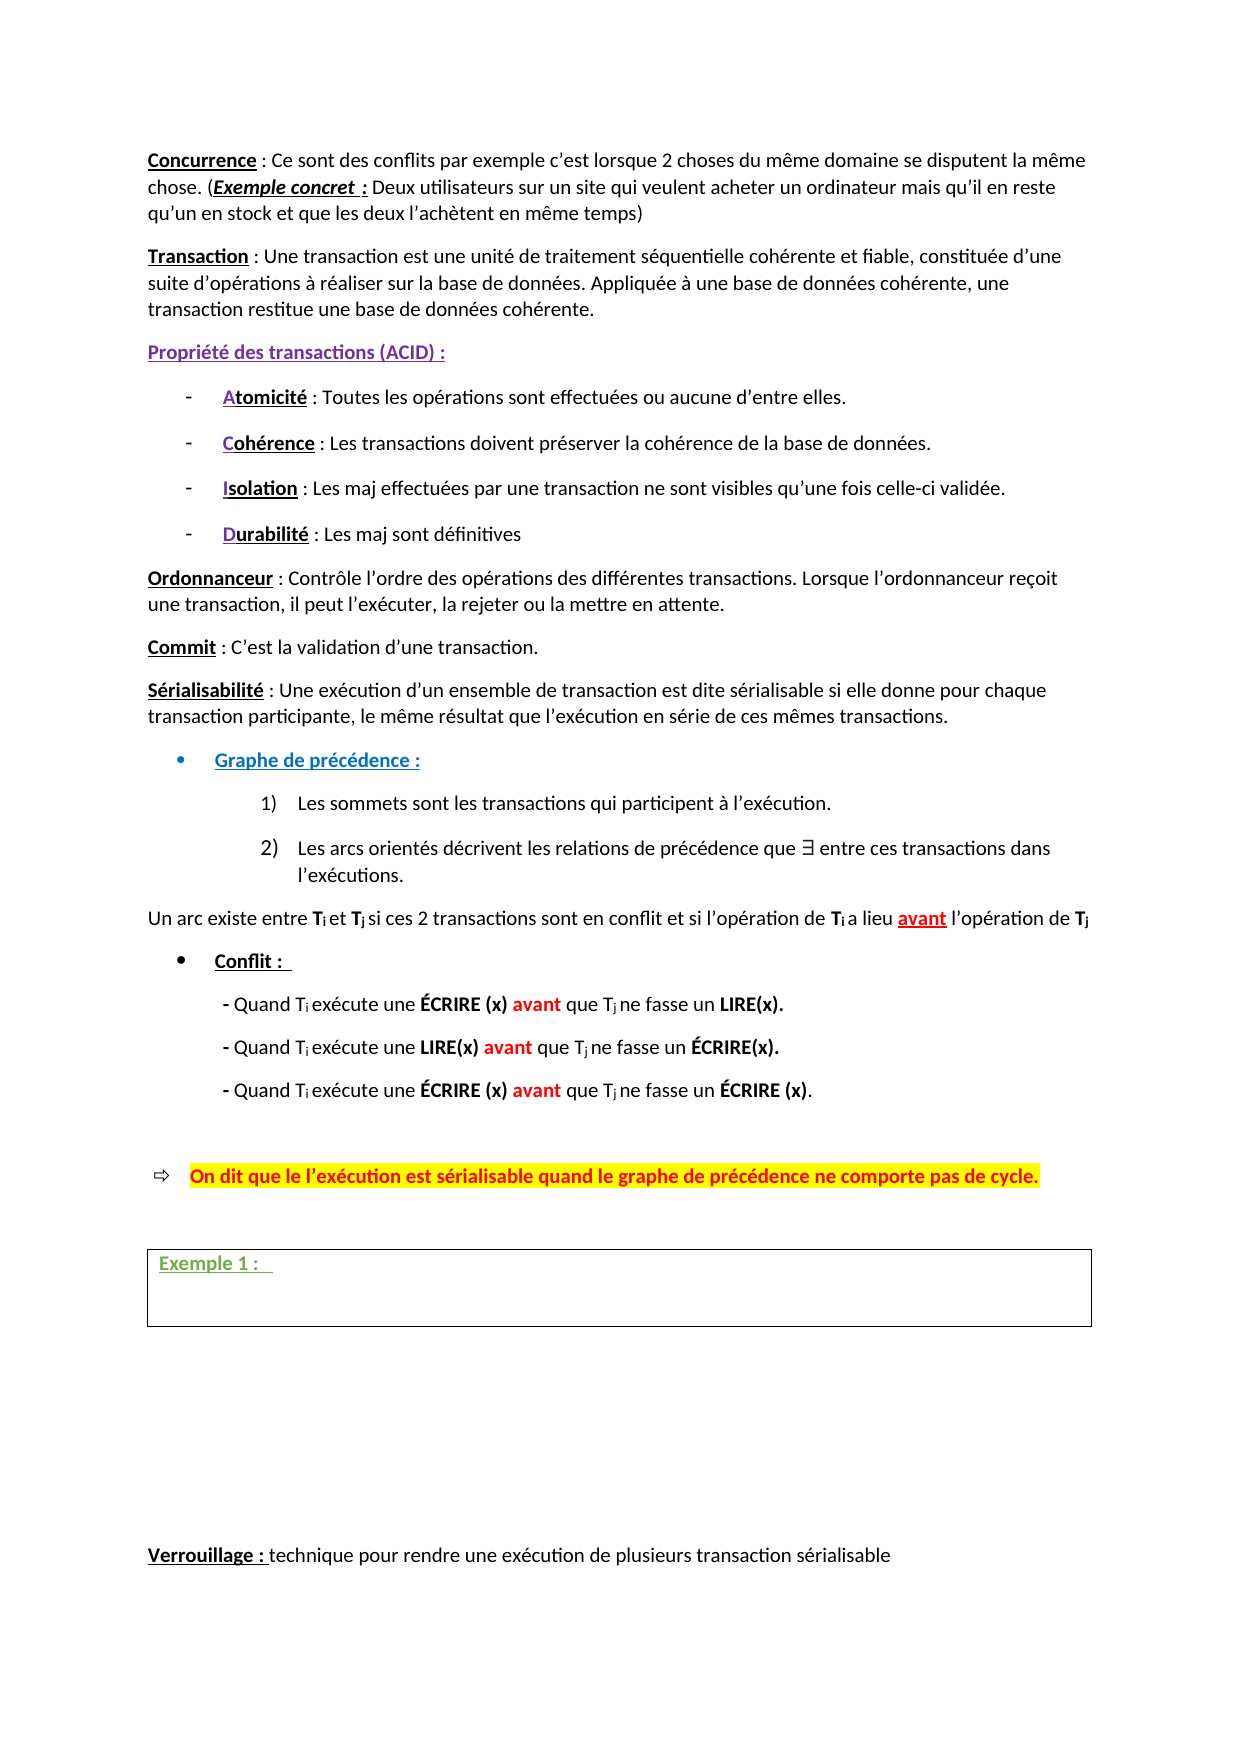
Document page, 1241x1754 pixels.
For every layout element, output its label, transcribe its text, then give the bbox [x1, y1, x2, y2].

list - Quand Ti exécute une LIRE(x) avant que Tj ne fasse un ÉCRIRE(x). [223, 1034, 1093, 1059]
list On dit que le l’exécution est sérialisable quand le graphe de précédence ne comporte pas de cycle. [152, 1163, 1093, 1188]
list Isolation : Les maj effectuées par une transaction ne sont visibles qu’une fois celle-ci validée. [185, 473, 1093, 502]
text Un arc existe entre Ti et Tj si ces 2 transactions sont en conflit et si l’opération de Ti a lieu avant l’opération de Tj [148, 905, 1093, 930]
text Transaction : Une transaction est une unité de traitement séquentielle cohérente et fiable, constituée d’une suite d’opérations à réaliser sur la base de données. Appliquée à une base de données cohérente, une transaction restitue une base de données cohérente. [148, 243, 1093, 321]
list Atomicité : Toutes les opérations sont effectuées ou aucune d’entre elles. [185, 382, 1093, 410]
text Verrouillage : technique pour rendre une exécution de plusieurs transaction sérialisable [148, 1542, 1093, 1568]
text Sérialisabilité : Une exécution d’un ensemble de transaction est dite sérialisable si elle donne pour chaque transaction participante, le même résultat que l’exécution en série de ces mêmes transactions. [148, 677, 1093, 729]
table_header Exemple 1 : [148, 1250, 1091, 1326]
list Durabilité : Les maj sont définitives [185, 519, 1093, 547]
list - Quand Ti exécute une ÉCRIRE (x) avant que Tj ne fasse un ÉCRIRE (x). [223, 1077, 1093, 1102]
list Les arcs orientés décrivent les relations de précédence que ∃ entre ces transactions dans l’exécutions. [260, 833, 1093, 887]
text Propriété des transactions (ACID) : [148, 339, 1093, 364]
text Ordonnanceur : Contrôle l’ordre des opérations des différentes transactions. Lorsque l’ordonnanceur reçoit une transaction, il peut l’exécuter, la rejeter ou la mettre en attente. [148, 565, 1093, 617]
list Conflit : [177, 948, 1093, 973]
list - Quand Ti exécute une ÉCRIRE (x) avant que Tj ne fasse un LIRE(x). [223, 991, 1093, 1016]
list Les sommets sont les transactions qui participent à l’exécution. [260, 790, 1093, 815]
text Concurrence : Ce sont des conflits par exemple c’est lorsque 2 choses du même domaine se disputent la même chose. (Exemple concret : Deux utilisateurs sur un site qui veulent acheter un ordinateur mais qu’il en reste qu’un en stock et que les deux l’achètent en même temps) [148, 148, 1093, 226]
text Commit : C’est la validation d’une transaction. [148, 634, 1093, 660]
list Cohérence : Les transactions doivent préserver la cohérence de la base de données. [185, 428, 1093, 456]
list Graphe de précédence : [177, 747, 1093, 772]
